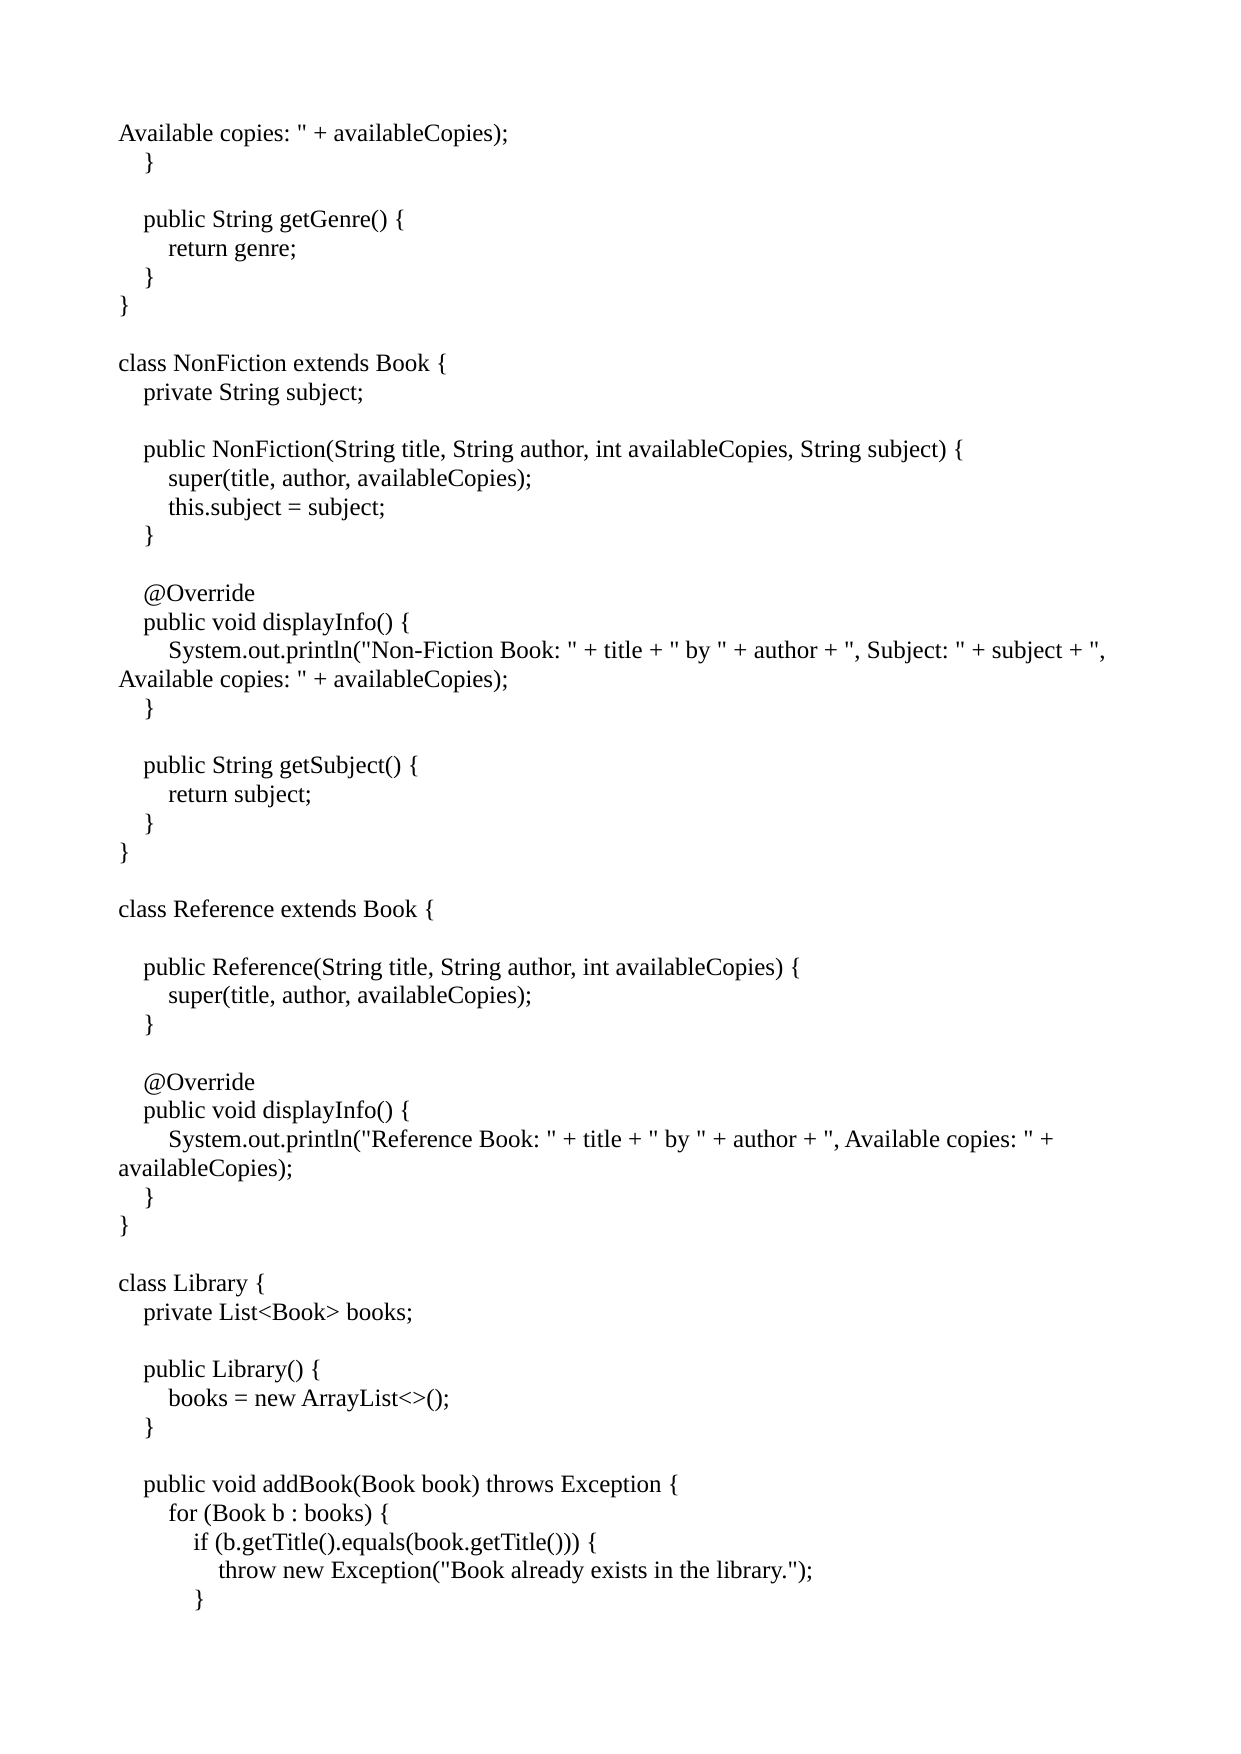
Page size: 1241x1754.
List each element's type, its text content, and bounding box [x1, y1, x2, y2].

text Available copies: " + availableCopies); } public String getGenre() { return genre; } } class NonFiction extends Book { private String subject; public NonFiction(String title, String author, int availableCopies, String subject) { super(title, author, availableCopies); this.subject = subject; } @Override public void displayInfo() { System.out.println("Non-Fiction Book: " + title + " by " + author + ", Subject: " + subject + ", Available copies: " + availableCopies); } public String getSubject() { return subject; } } class Reference extends Book { public Reference(String title, String author, int availableCopies) { super(title, author, availableCopies); } @Override public void displayInfo() { System.out.println("Reference Book: " + title + " by " + author + ", Available copies: " + availableCopies); } } class Library { private List<Book> books; public Library() { books = new ArrayList<>(); } public void addBook(Book book) throws Exception { for (Book b : books) { if (b.getTitle().equals(book.getTitle())) { throw new Exception("Book already exists in the library."); } [118, 118, 1122, 1613]
